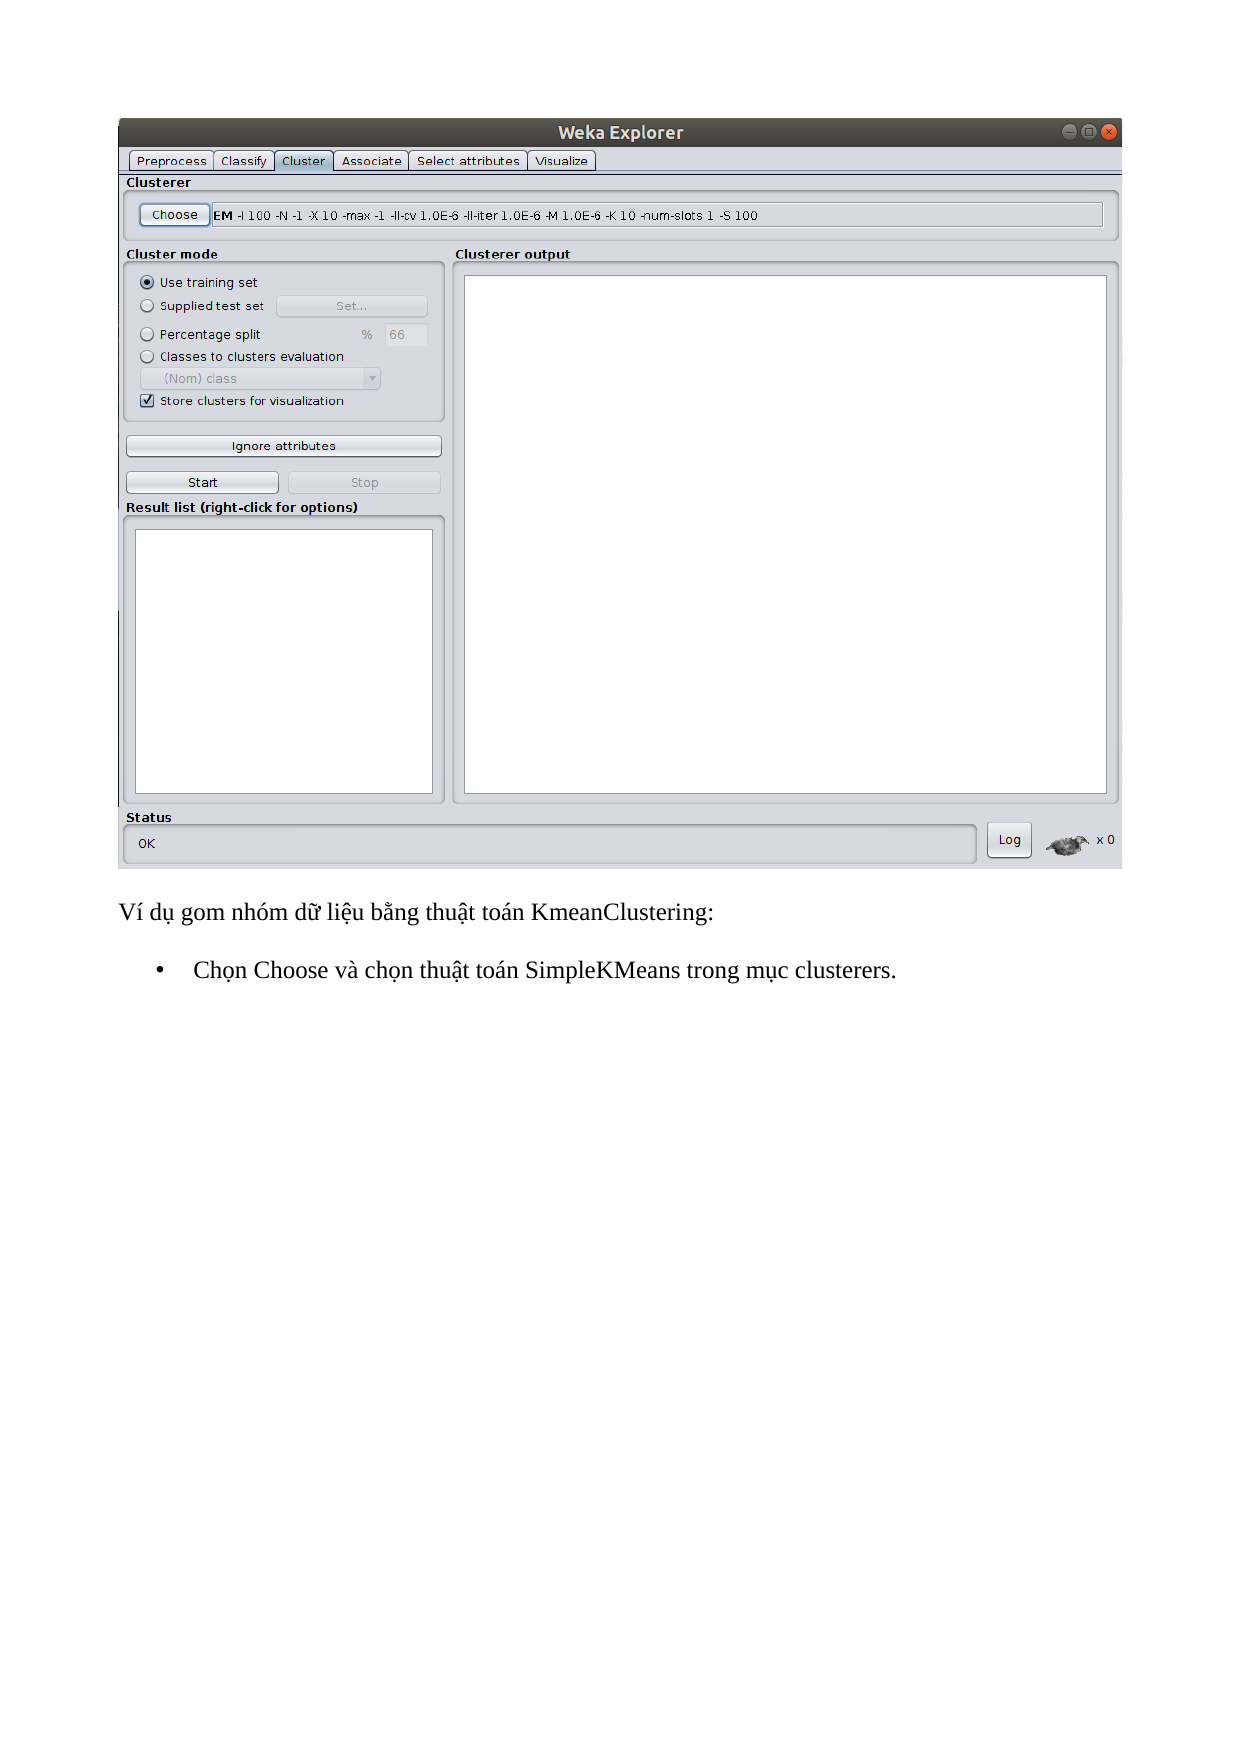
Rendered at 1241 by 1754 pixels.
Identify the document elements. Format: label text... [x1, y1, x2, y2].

picture [118, 118, 1123, 869]
text Ví dụ gom nhóm dữ liệu bằng thuật toán KmeanClustering: [118, 897, 1122, 926]
list Chọn Choose và chọn thuật toán SimpleKMeans trong mục clusterers. [156, 955, 1122, 984]
